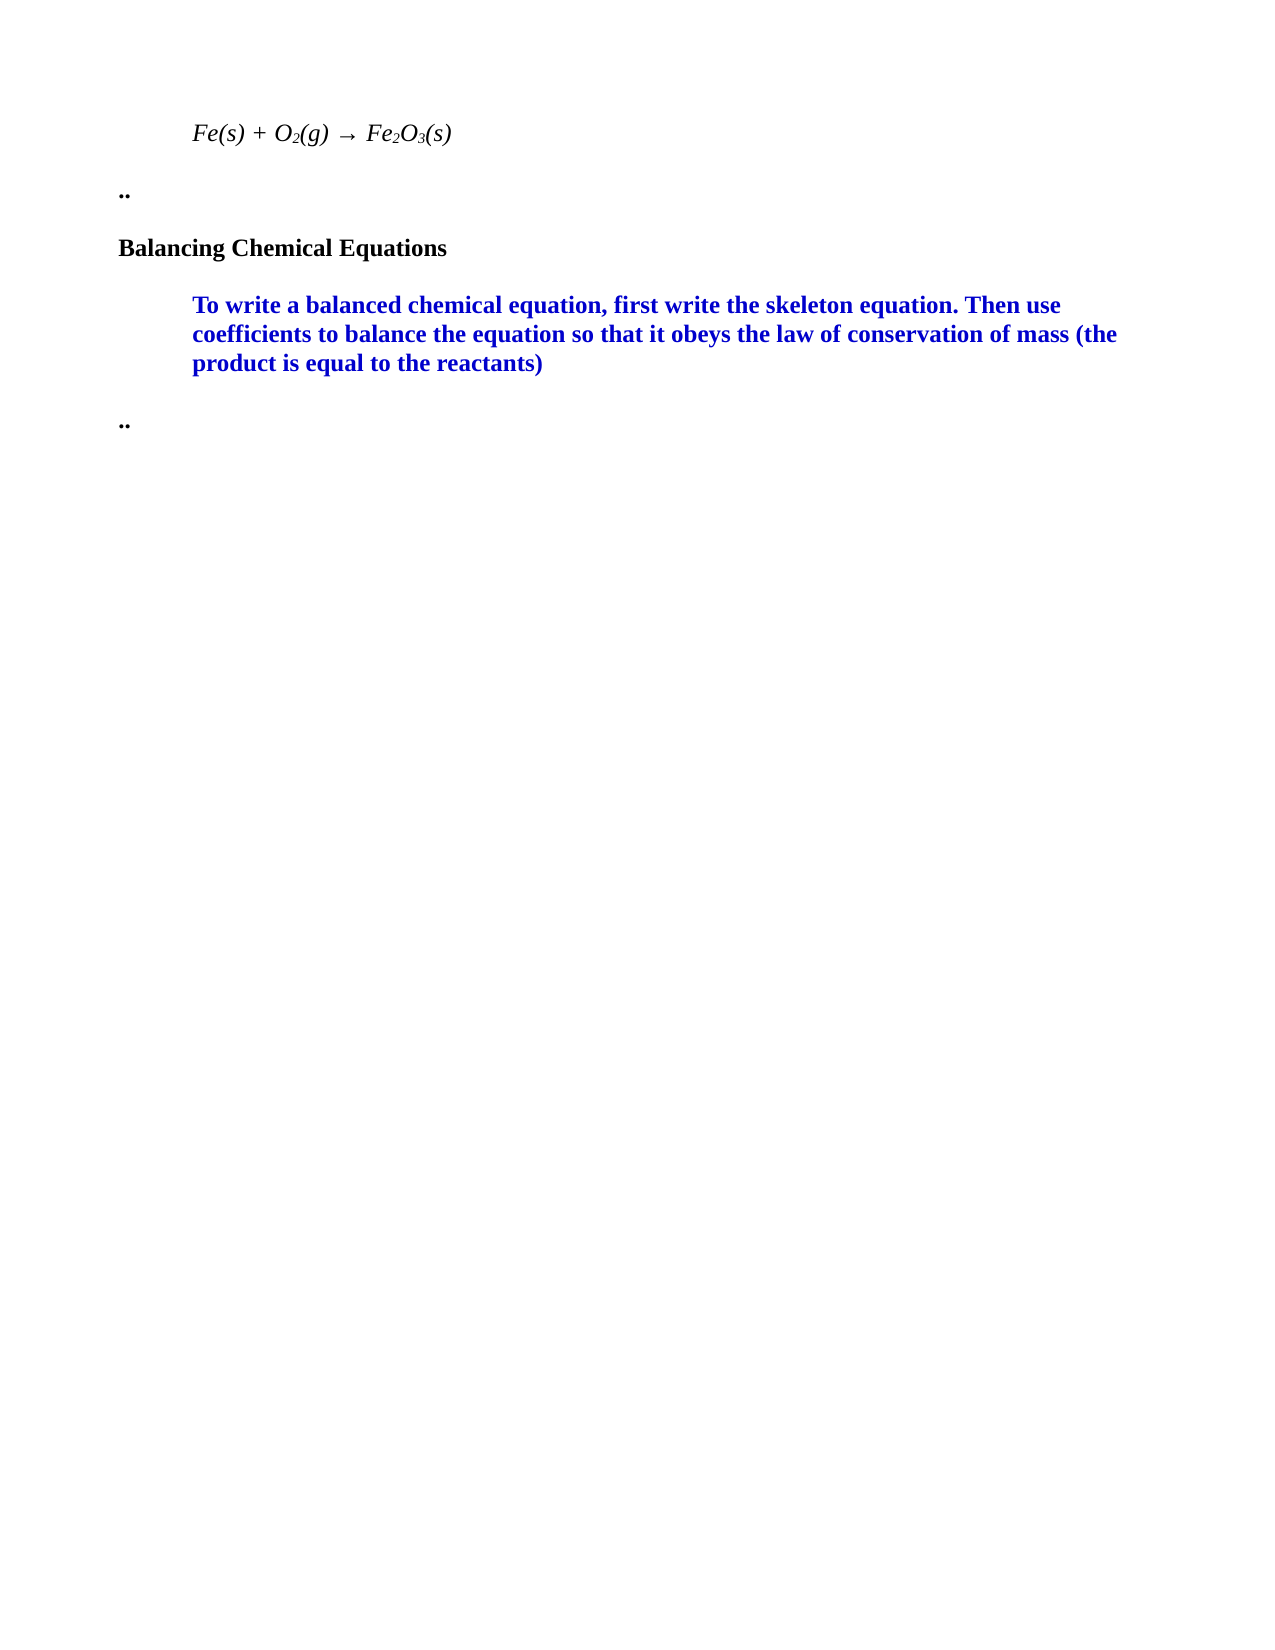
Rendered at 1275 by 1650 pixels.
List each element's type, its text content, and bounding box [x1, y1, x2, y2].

text .. [118, 176, 1157, 204]
text .. [118, 406, 1157, 434]
text To write a balanced chemical equation, first write the skeleton equation. Then use coefficients to balance the equation so that it obeys the law of conservation of mass (the product is equal to the reactants) [118, 291, 1157, 377]
text Balancing Chemical Equations [118, 233, 1157, 262]
text Fe(s) + O2(g) → Fe2O3(s) [118, 118, 1157, 147]
